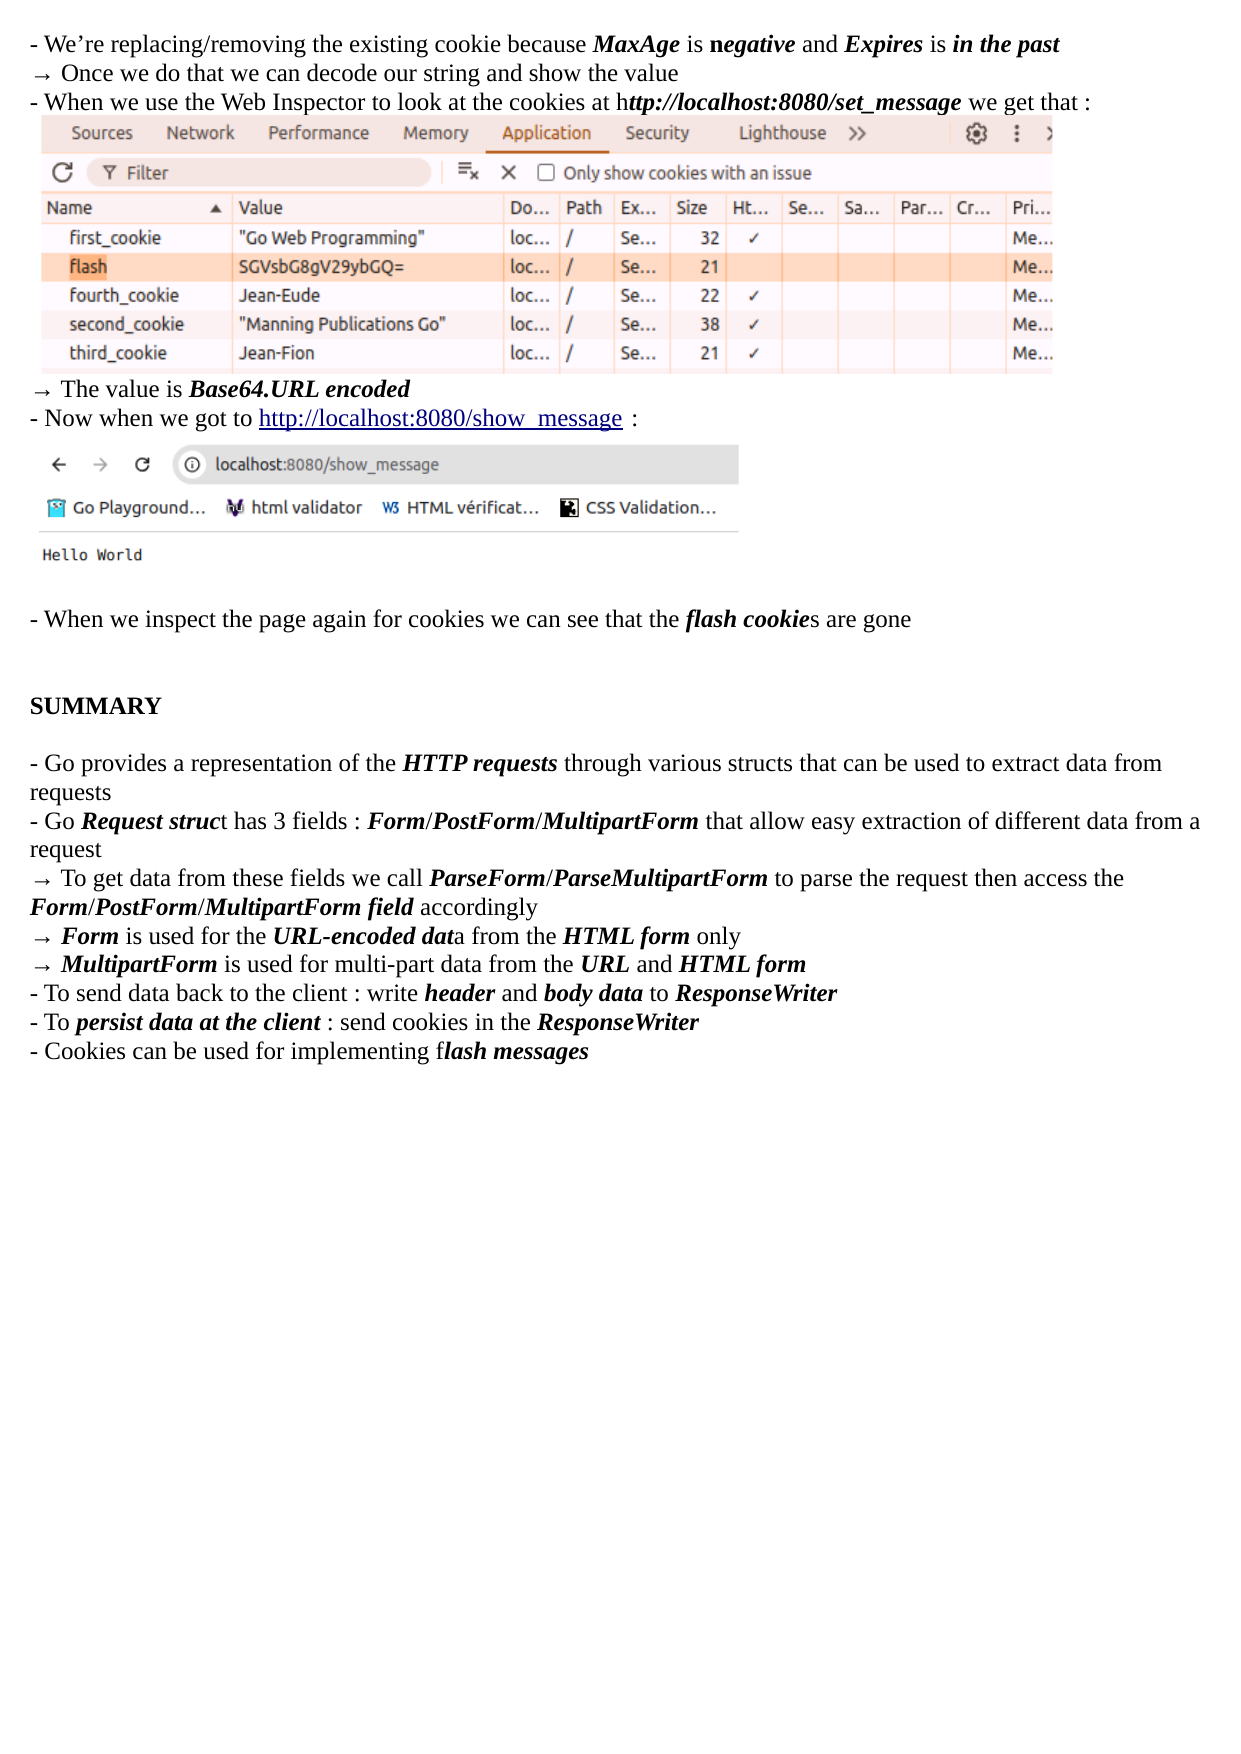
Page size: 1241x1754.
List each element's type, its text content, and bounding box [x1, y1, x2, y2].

text - Go Request struct has 3 fields : Form/PostForm/MultipartForm that allow easy extraction of different data from a request [29, 806, 1211, 863]
text → MultipartForm is used for multi-part data from the URL and HTML form [29, 949, 1211, 978]
text SUMMARY [29, 691, 1211, 719]
text - To persist data at the client : send cookies in the ResponseWriter [29, 1007, 1211, 1036]
text - When we inspect the page again for cookies we can see that the flash cookies are gone [29, 604, 1211, 633]
picture [41, 115, 1053, 374]
text - Now when we got to http://localhost:8080/show_message : [29, 403, 1211, 432]
text - To send data back to the client : write header and body data to ResponseWriter [29, 978, 1211, 1007]
text → Form is used for the URL-encoded data from the HTML form only [29, 921, 1211, 949]
text → To get data from these fields we call ParseForm/ParseMultipartForm to parse the request then access the Form/PostForm/MultipartForm field accordingly [29, 863, 1211, 921]
text → Once we do that we can decode our string and show the value [29, 58, 1211, 87]
picture [38, 439, 739, 579]
text - When we use the Web Inspector to look at the cookies at http://localhost:8080/set_message we get that : [29, 87, 1211, 116]
text - We’re replacing/removing the existing cookie because MaxAge is negative and Expires is in the past [29, 29, 1211, 58]
text - Cookies can be used for implementing flash messages [29, 1036, 1211, 1064]
text - Go provides a representation of the HTTP requests through various structs that can be used to extract data from requests [29, 748, 1211, 806]
text → The value is Base64.URL encoded [29, 374, 1211, 403]
